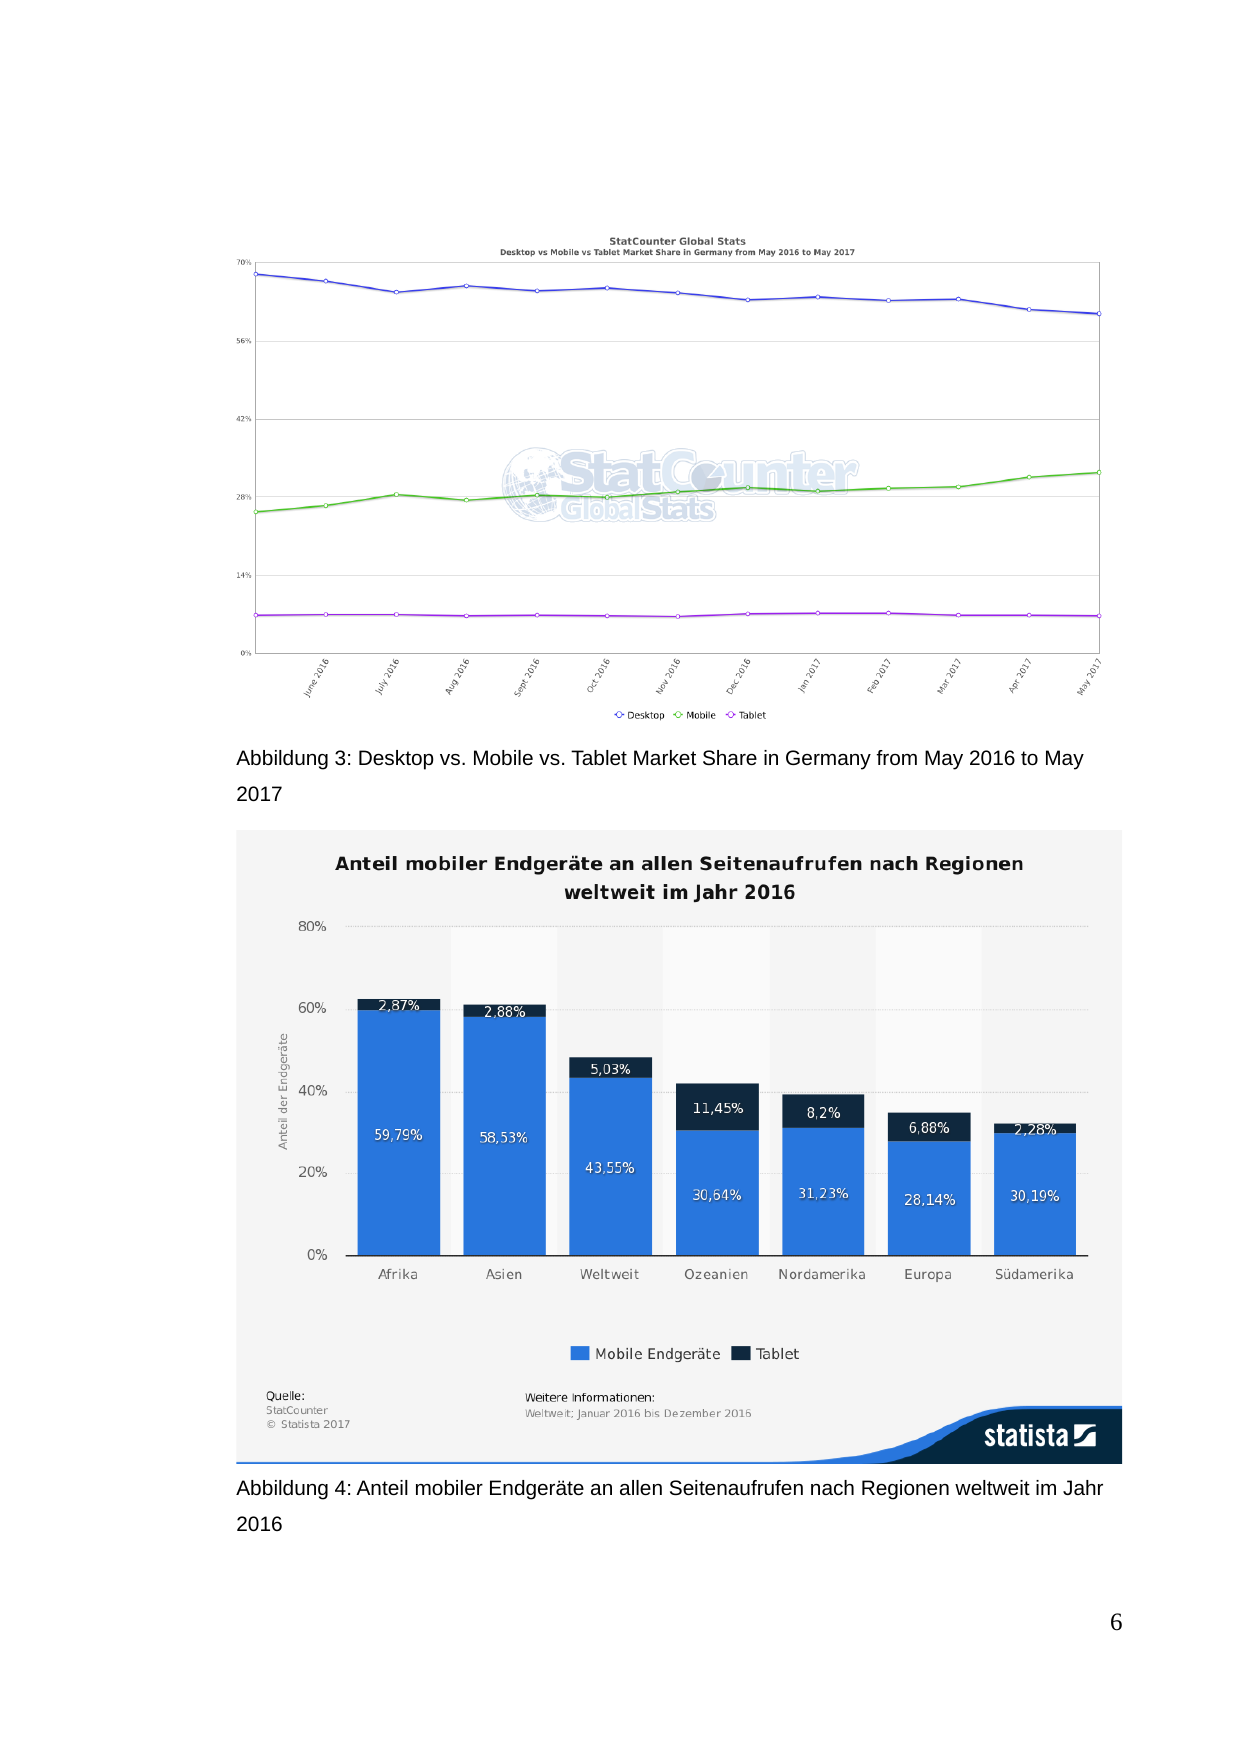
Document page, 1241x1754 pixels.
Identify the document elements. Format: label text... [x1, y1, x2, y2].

text Abbildung 3: Desktop vs. Mobile vs. Tablet Market Share in Germany from May 2016 to May 2017 [236, 734, 1122, 806]
picture [236, 830, 1123, 1464]
picture [236, 235, 1123, 734]
text Abbildung 4: Anteil mobiler Endgeräte an allen Seitenaufrufen nach Regionen weltweit im Jahr 2016 [236, 1464, 1122, 1536]
